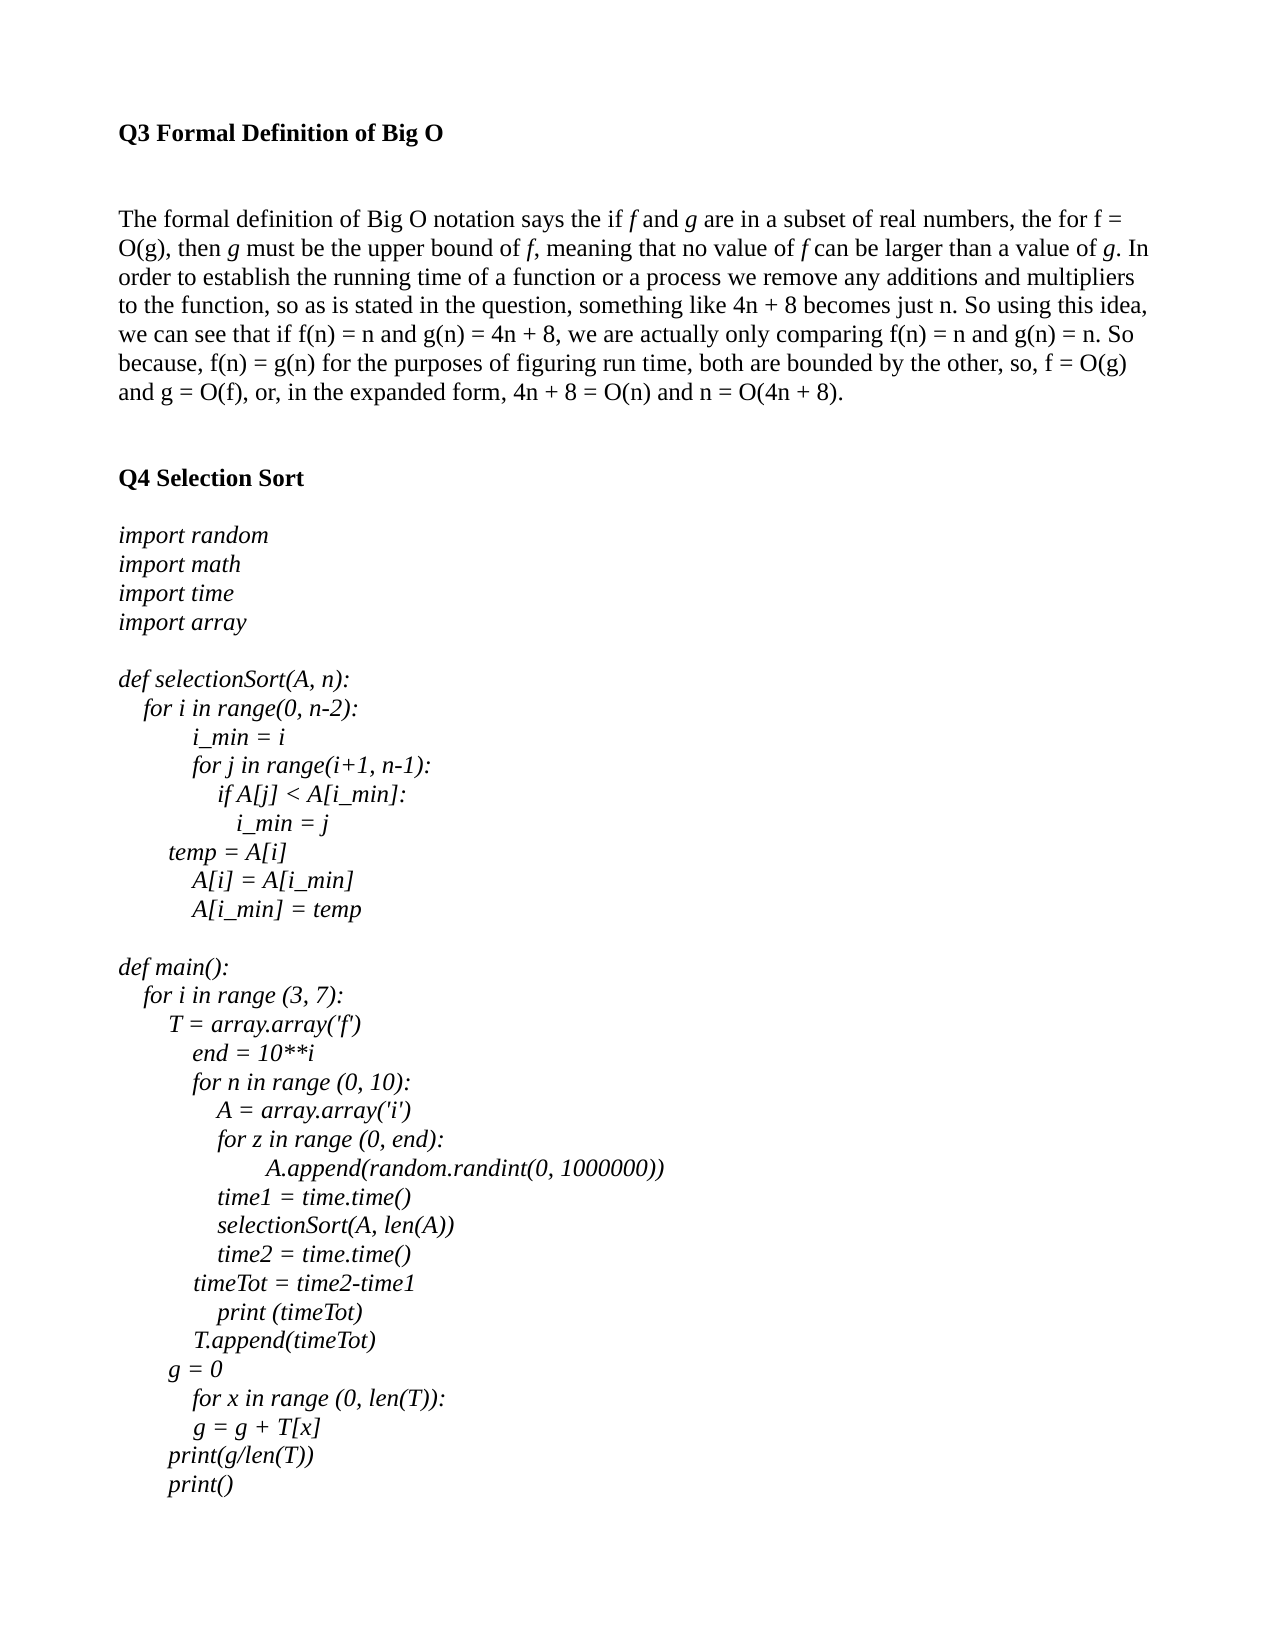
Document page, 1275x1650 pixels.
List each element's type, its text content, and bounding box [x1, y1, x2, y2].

text print (timeTot) [118, 1297, 1157, 1326]
text A.append(random.randint(0, 1000000)) [118, 1153, 1157, 1182]
text import time [118, 578, 1157, 607]
text for x in range (0, len(T)): [118, 1383, 1157, 1412]
text import random [118, 521, 1157, 549]
text g = g + T[x] [118, 1412, 1157, 1441]
text for i in range(0, n-2): [118, 693, 1157, 722]
text import math [118, 549, 1157, 578]
text def main(): [118, 952, 1157, 981]
text The formal definition of Big O notation says the if f and g are in a subset of real numbers, the for f = O(g), then g must be the upper bound of f, meaning that no value of f can be larger than a value of g. In order to establish the running time of a function or a process we remove any additions and multipliers to the function, so as is stated in the question, something like 4n + 8 becomes just n. So using this idea, we can see that if f(n) = n and g(n) = 4n + 8, we are actually only comparing f(n) = n and g(n) = n. So because, f(n) = g(n) for the purposes of figuring run time, both are bounded by the other, so, f = O(g) and g = O(f), or, in the expanded form, 4n + 8 = O(n) and n = O(4n + 8). [118, 204, 1157, 406]
text Q3 Formal Definition of Big O [118, 118, 1157, 147]
text for i in range (3, 7): [118, 981, 1157, 1009]
text Q4 Selection Sort [118, 463, 1157, 492]
text print() [118, 1469, 1157, 1498]
text A[i_min] = temp [118, 894, 1157, 923]
text temp = A[i] [118, 837, 1157, 866]
text for n in range (0, 10): [118, 1067, 1157, 1096]
text g = 0 [118, 1354, 1157, 1383]
text i_min = i [118, 722, 1157, 751]
text time1 = time.time() [118, 1182, 1157, 1211]
text for z in range (0, end): [118, 1124, 1157, 1153]
text A[i] = A[i_min] [118, 866, 1157, 894]
text timeTot = time2-time1 [118, 1268, 1157, 1297]
text end = 10**i [118, 1038, 1157, 1067]
text selectionSort(A, len(A)) [118, 1211, 1157, 1239]
text A = array.array('i') [118, 1096, 1157, 1124]
text T = array.array('f') [118, 1009, 1157, 1038]
text i_min = j [118, 808, 1157, 837]
text print(g/len(T)) [118, 1441, 1157, 1469]
text T.append(timeTot) [118, 1326, 1157, 1354]
text time2 = time.time() [118, 1239, 1157, 1268]
text if A[j] < A[i_min]: [118, 779, 1157, 808]
text import array [118, 607, 1157, 636]
text for j in range(i+1, n-1): [118, 751, 1157, 779]
text def selectionSort(A, n): [118, 664, 1157, 693]
